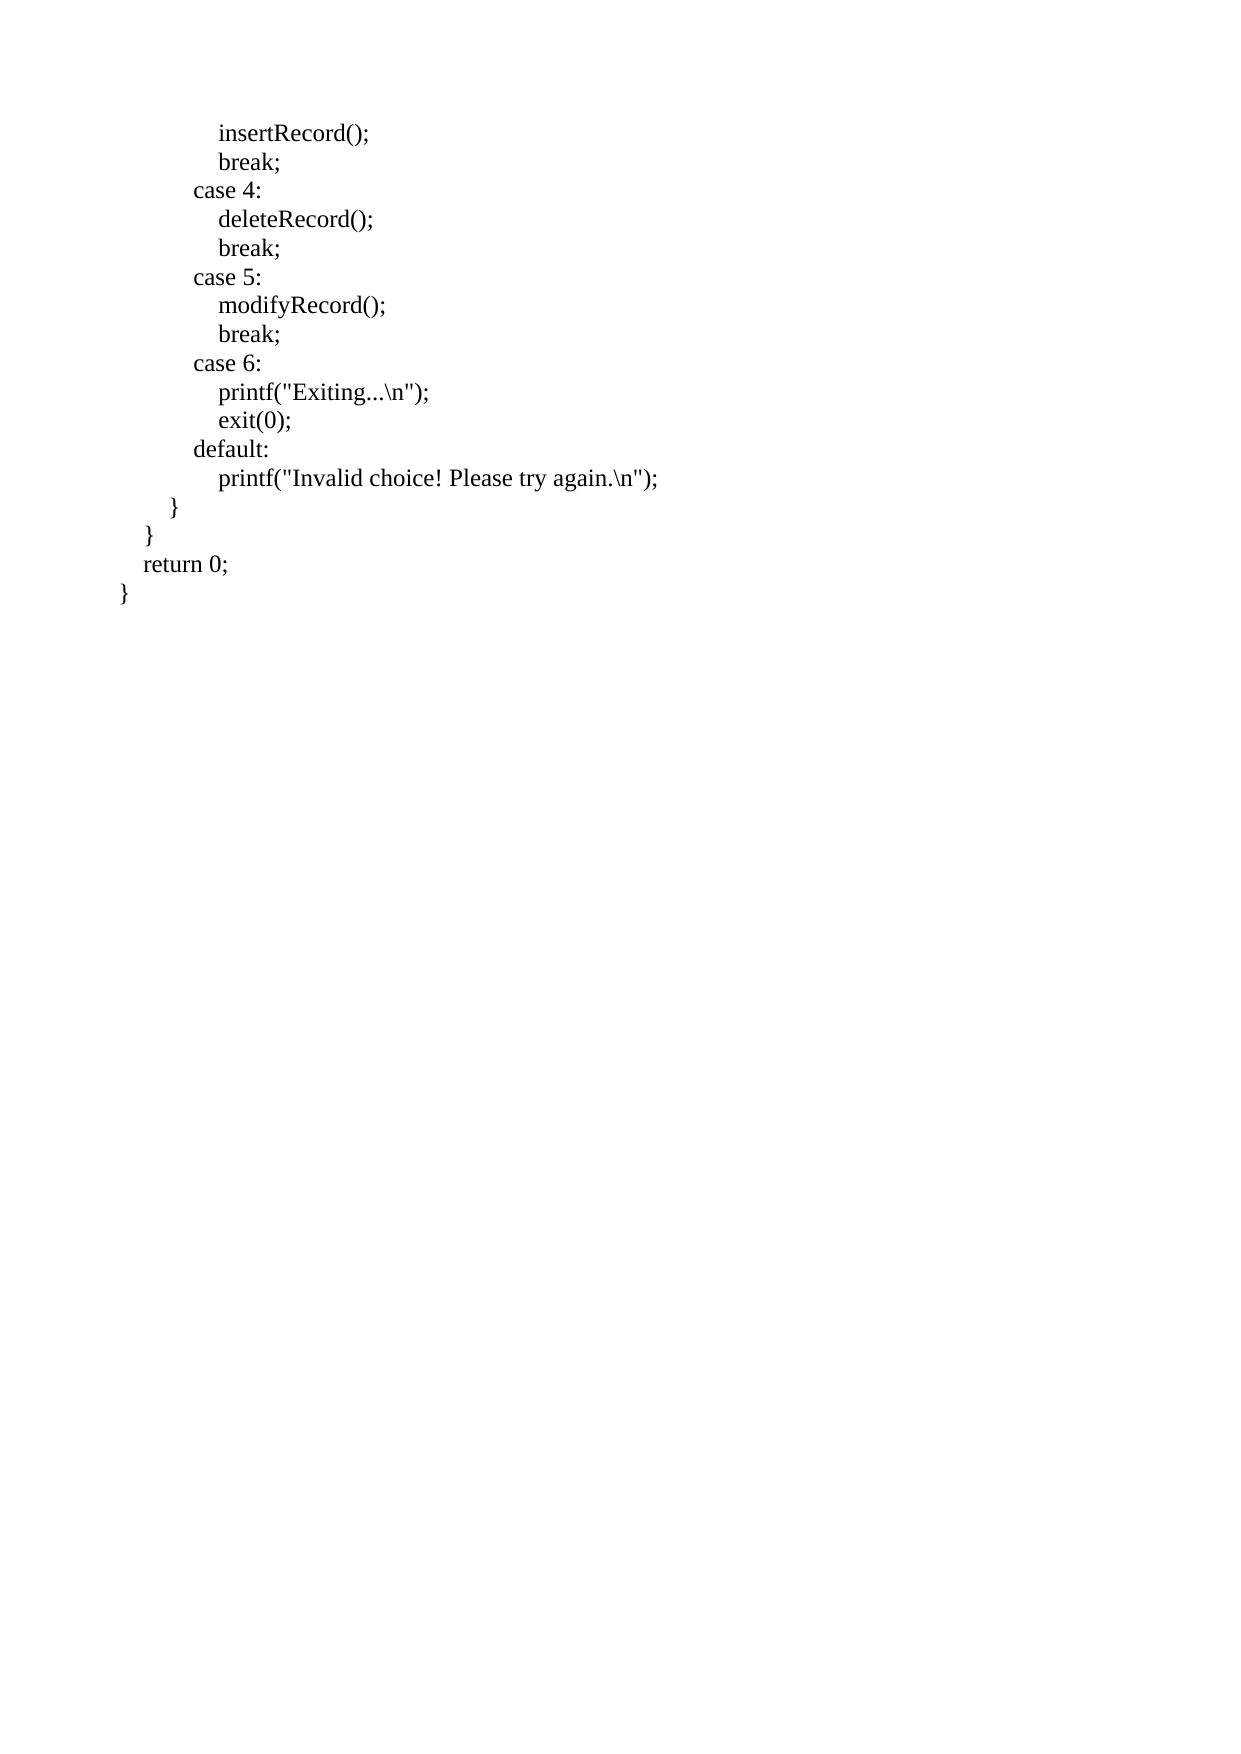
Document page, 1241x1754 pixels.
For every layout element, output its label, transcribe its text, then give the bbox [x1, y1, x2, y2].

text return 0; [118, 549, 1122, 578]
text printf("Exiting...\n"); [118, 377, 1122, 406]
text insertRecord(); [118, 118, 1122, 147]
text default: [118, 434, 1122, 463]
text break; [118, 147, 1122, 176]
text } [118, 578, 1122, 607]
text case 4: [118, 176, 1122, 204]
text case 5: [118, 262, 1122, 291]
text break; [118, 319, 1122, 348]
text modifyRecord(); [118, 291, 1122, 319]
text case 6: [118, 348, 1122, 377]
text } [118, 521, 1122, 549]
text exit(0); [118, 406, 1122, 434]
text } [118, 492, 1122, 521]
text break; [118, 233, 1122, 262]
text deleteRecord(); [118, 204, 1122, 233]
text printf("Invalid choice! Please try again.\n"); [118, 463, 1122, 492]
